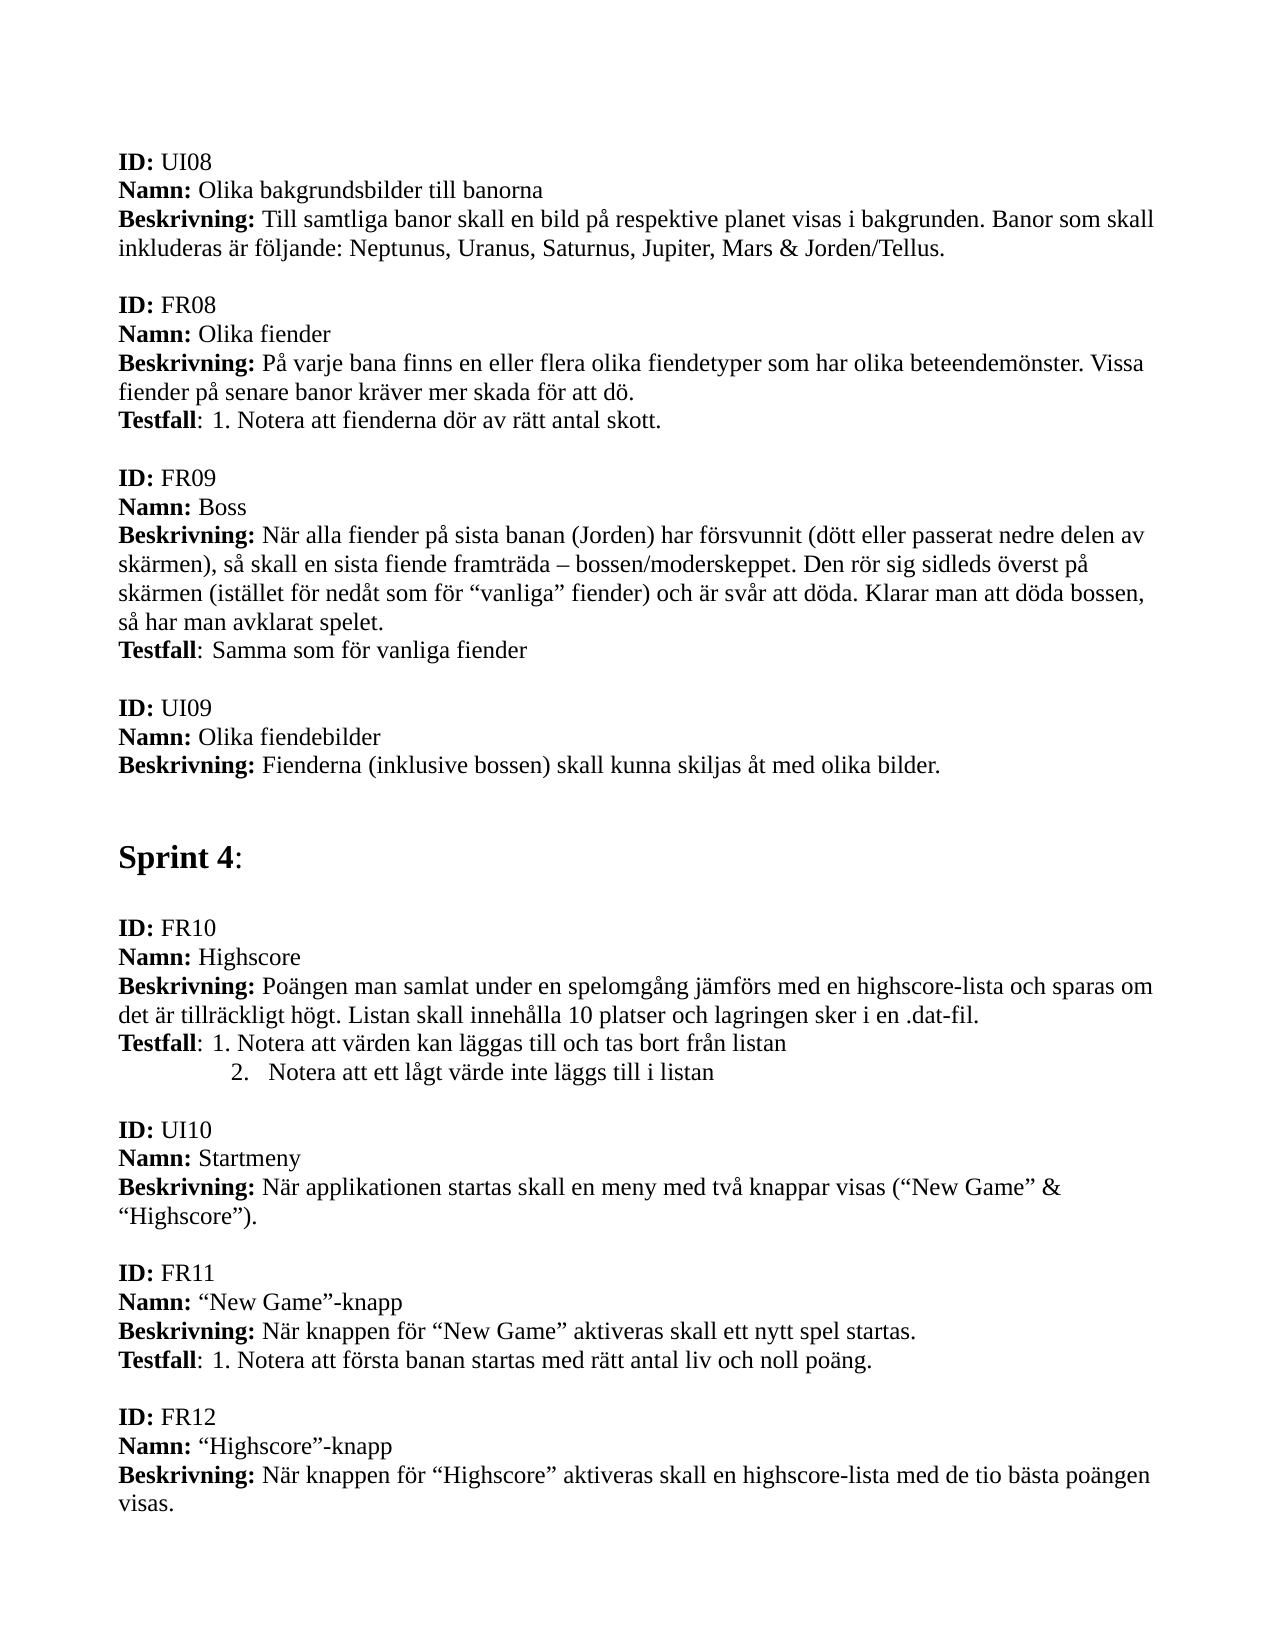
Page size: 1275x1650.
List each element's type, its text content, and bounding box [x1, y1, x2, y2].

text Testfall: 1. Notera att värden kan läggas till och tas bort från listan [118, 1028, 1157, 1057]
text Namn: “New Game”-knapp [118, 1287, 1157, 1316]
text ID: FR09 [118, 463, 1157, 492]
text ID: UI09 [118, 693, 1157, 722]
text Namn: Olika fiendebilder [118, 722, 1157, 751]
text Sprint 4: [118, 837, 1157, 875]
text Beskrivning: Till samtliga banor skall en bild på respektive planet visas i bakgrunden. Banor som skall inkluderas är följande: Neptunus, Uranus, Saturnus, Jupiter, Mars & Jorden/Tellus. [118, 204, 1157, 262]
text Namn: Startmeny [118, 1143, 1157, 1172]
text ID: UI08 [118, 147, 1157, 176]
text Beskrivning: När alla fiender på sista banan (Jorden) har försvunnit (dött eller passerat nedre delen av skärmen), så skall en sista fiende framträda – bossen/moderskeppet. Den rör sig sidleds överst på skärmen (istället för nedåt som för “vanliga” fiender) och är svår att döda. Klarar man att döda bossen, så har man avklarat spelet. [118, 521, 1157, 636]
text Testfall: Samma som för vanliga fiender [118, 636, 1157, 664]
text Namn: “Highscore”-knapp [118, 1431, 1157, 1460]
text ID: FR12 [118, 1402, 1157, 1431]
text Namn: Boss [118, 492, 1157, 521]
text ID: FR10 [118, 913, 1157, 942]
text Testfall: 1. Notera att första banan startas med rätt antal liv och noll poäng. [118, 1345, 1157, 1373]
text Namn: Highscore [118, 942, 1157, 971]
text ID: UI10 [118, 1115, 1157, 1143]
text Testfall: 1. Notera att fienderna dör av rätt antal skott. [118, 406, 1157, 434]
text Namn: Olika fiender [118, 319, 1157, 348]
text ID: FR11 [118, 1258, 1157, 1287]
text Beskrivning: På varje bana finns en eller flera olika fiendetyper som har olika beteendemönster. Vissa fiender på senare banor kräver mer skada för att dö. [118, 348, 1157, 406]
text Beskrivning: När knappen för “New Game” aktiveras skall ett nytt spel startas. [118, 1316, 1157, 1345]
text Beskrivning: När knappen för “Highscore” aktiveras skall en highscore-lista med de tio bästa poängen visas. [118, 1460, 1157, 1517]
text Beskrivning: Fienderna (inklusive bossen) skall kunna skiljas åt med olika bilder. [118, 751, 1157, 779]
text ID: FR08 [118, 291, 1157, 319]
text Beskrivning: När applikationen startas skall en meny med två knappar visas (“New Game” & “Highscore”). [118, 1172, 1157, 1230]
list Notera att ett lågt värde inte läggs till i listan [231, 1057, 1157, 1086]
text Beskrivning: Poängen man samlat under en spelomgång jämförs med en highscore-lista och sparas om det är tillräckligt högt. Listan skall innehålla 10 platser och lagringen sker i en .dat-fil. [118, 971, 1157, 1028]
text Namn: Olika bakgrundsbilder till banorna [118, 176, 1157, 204]
